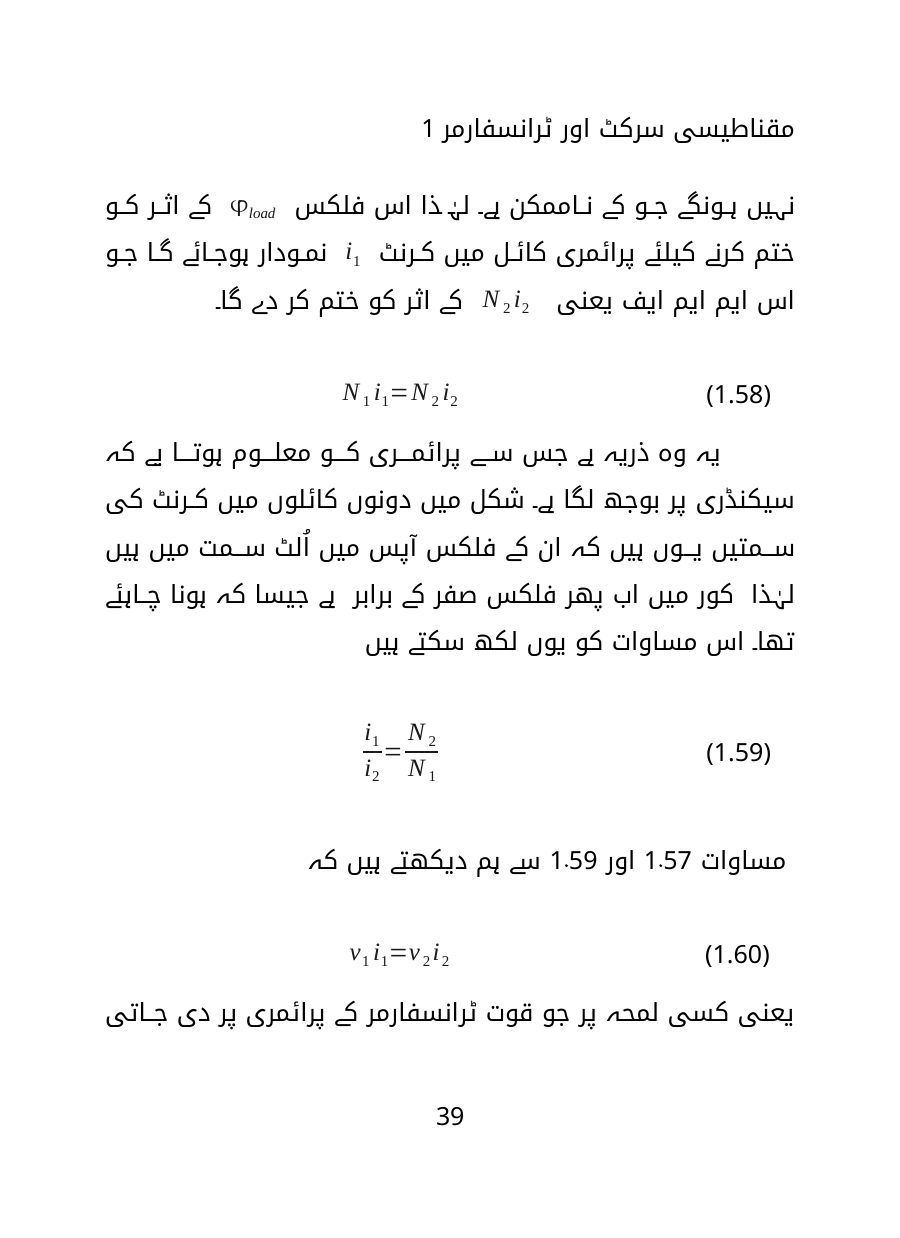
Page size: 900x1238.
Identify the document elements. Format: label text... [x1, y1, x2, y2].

text یہ وہ ذریہ ہے جس سے پرائمری کو معلوم ہوتا یے کہ سیکنڈری پر بوجھ لگا ہے۔ شکل میں دونوں کائلوں میں کرنٹ کی سمتیں یوں ہیں کہ ان کے فلکس آپس میں اُلٹ سمت میں ہیں لہٰذا کور میں اب پھر فلکس صفر کے برابر ہے جیسا کہ ہونا چاہئے تھا۔ اس مساوات کو یوں لکھ سکتے ہیں [105, 429, 795, 666]
table_header (1.58) [701, 371, 795, 429]
text مساوات 1.57 اور 1.59 سے ہم دیکھتے ہیں کہ [105, 837, 795, 884]
table_header [105, 371, 701, 429]
table_header (1.60) [699, 931, 795, 989]
table_header (1.59) [701, 713, 795, 803]
table_header [105, 713, 701, 803]
text اب ہم سیکنڈری پر بوجھ ڈالتے ہیں۔ یہ کرنے سے سیکنڈری میں کرنٹ رواں ہوگا جس کی وجہ سے ایم ایم ایف وجود میں آئیگا۔ اس ایم ایم ایف کی وجہ سے کور میں فلکس پیدا ہوگا۔ اگر اس فلکس کا کچھ نہ کیا جائے تو کور میں پہلے سے موجود فلکس تبدیل ہو کر ہو جائے گا اور پرائمری کائل میں ای ایم ایف تبدیل ہو کرہو جائے گا۔ لہٰذا پرائمری پر اب ای ایم ایف اور دئے گئے وولٹج برابر نہیں ہونگے جو کے ناممکن ہے۔ لہٰذا اس فلکسکے اثر کو ختم کرنے کیلئے پرائمری کائل میں کرنٹنمودار ہوجائے گا جو اس ایم ایم ایف یعنی کے اثر کو ختم کر دے گا۔ [105, 182, 795, 324]
text یعنی کسی لمحہ پر جو قوت ٹرانسفارمر کے پرائمری پر دی جاتی ہے وہی قوت ٹرانسفارمر کے سیکنڈری سے وصول ہو جاتی ہے۔ ایسا اِس لئے ہے کہ ہم نے ایک مثالی ٹرانسفارمر کی بنیاد پر یہ سارے مساوات نکالے ہیں۔ [105, 989, 795, 1036]
table_header [105, 931, 699, 989]
